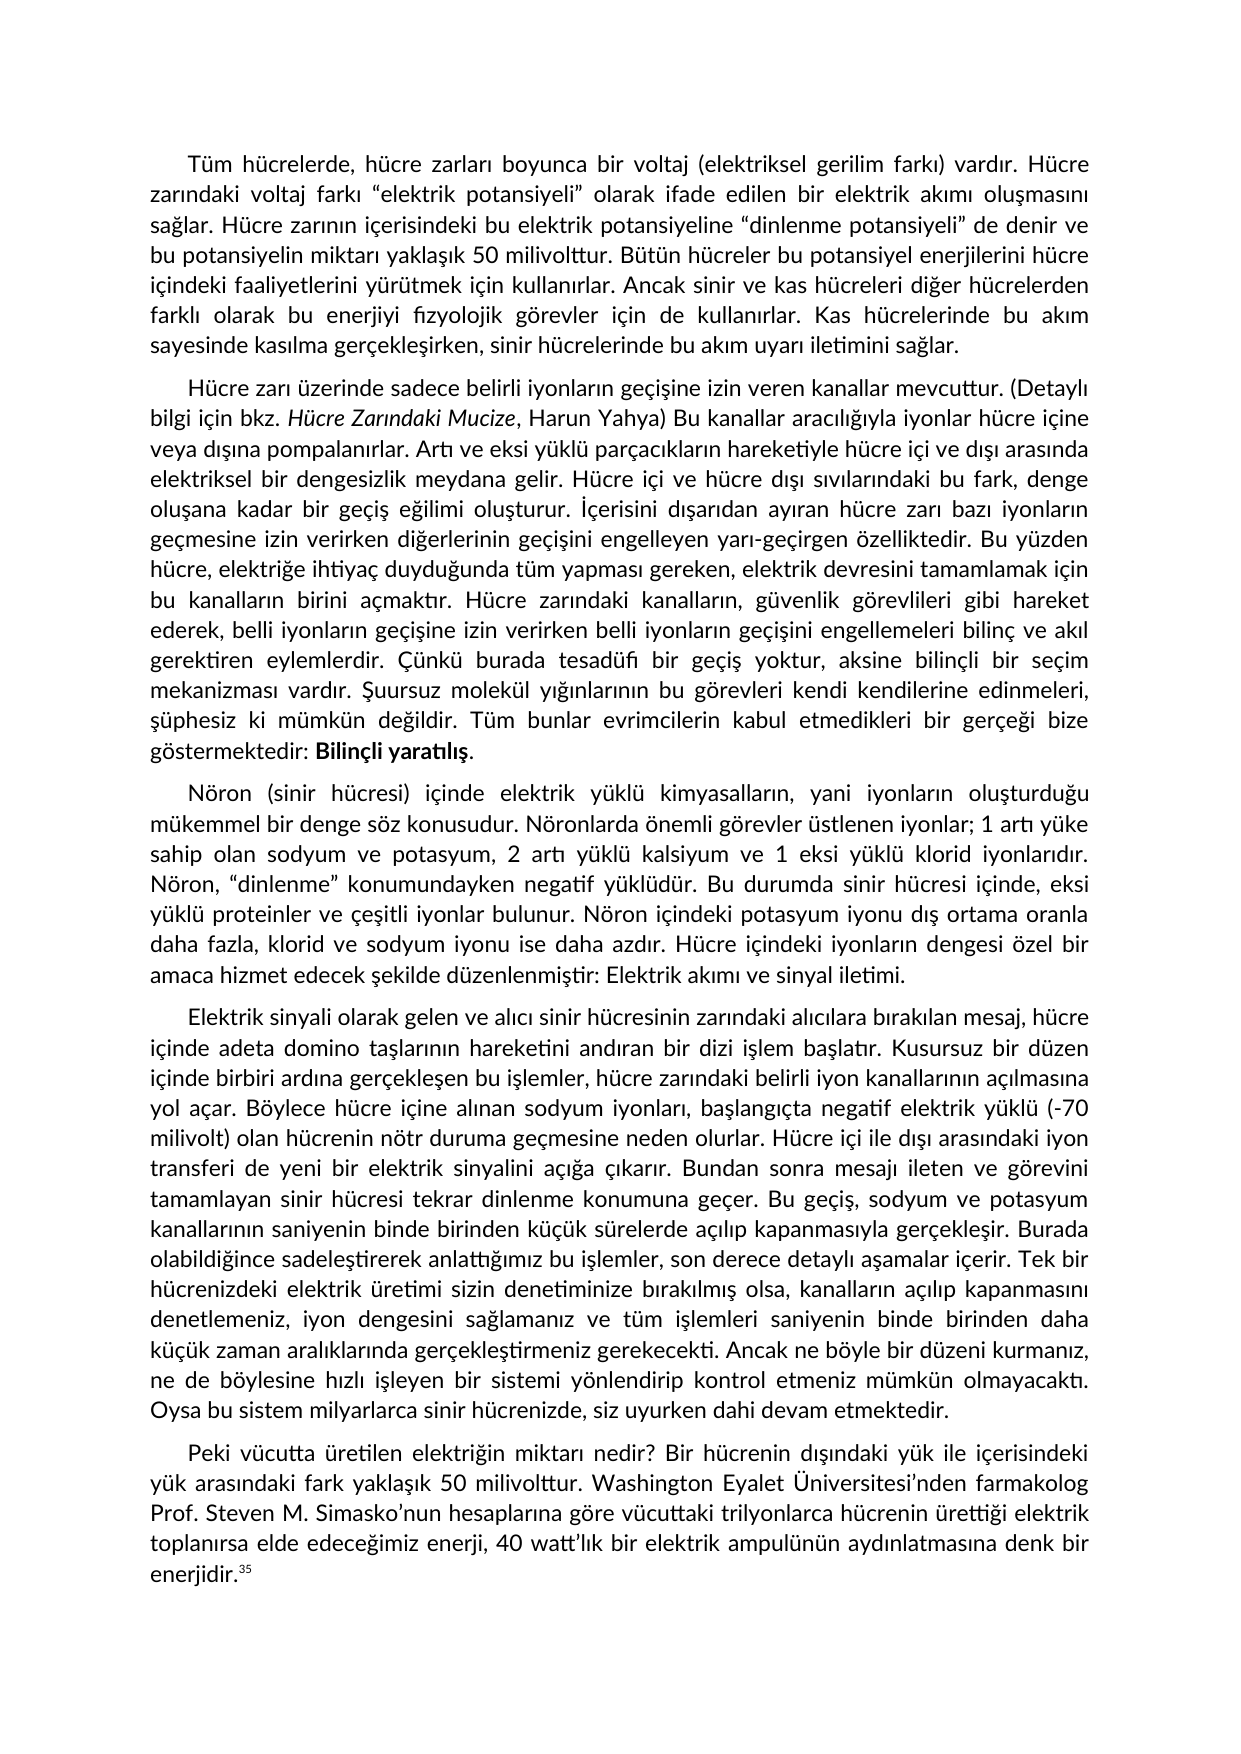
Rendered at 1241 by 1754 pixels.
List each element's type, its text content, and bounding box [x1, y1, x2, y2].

text Nöron (sinir hücresi) içinde elektrik yüklü kimyasalların, yani iyonların oluşturduğu mükemmel bir denge söz konusudur. Nöronlarda önemli görevler üstlenen iyonlar; 1 artı yüke sahip olan sodyum ve potasyum, 2 artı yüklü kalsiyum ve 1 eksi yüklü klorid iyonlarıdır. Nöron, “dinlenme” konumundayken negatif yüklüdür. Bu durumda sinir hücresi içinde, eksi yüklü proteinler ve çeşitli iyonlar bulunur. Nöron içindeki potasyum iyonu dış ortama oranla daha fazla, klorid ve sodyum iyonu ise daha azdır. Hücre içindeki iyonların dengesi özel bir amaca hizmet edecek şekilde düzenlenmiştir: Elektrik akımı ve sinyal iletimi. [150, 779, 1090, 988]
text Elektrik sinyali olarak gelen ve alıcı sinir hücresinin zarındaki alıcılara bırakılan mesaj, hücre içinde adeta domino taşlarının hareketini andıran bir dizi işlem başlatır. Kusursuz bir düzen içinde birbiri ardına gerçekleşen bu işlemler, hücre zarındaki belirli iyon kanallarının açılmasına yol açar. Böylece hücre içine alınan sodyum iyonları, başlangıçta negatif elektrik yüklü (-70 milivolt) olan hücrenin nötr duruma geçmesine neden olurlar. Hücre içi ile dışı arasındaki iyon transferi de yeni bir elektrik sinyalini açığa çıkarır. Bundan sonra mesajı ileten ve görevini tamamlayan sinir hücresi tekrar dinlenme konumuna geçer. Bu geçiş, sodyum ve potasyum kanallarının saniyenin binde birinden küçük sürelerde açılıp kapanmasıyla gerçekleşir. Burada olabildiğince sadeleştirerek anlattığımız bu işlemler, son derece detaylı aşamalar içerir. Tek bir hücrenizdeki elektrik üretimi sizin denetiminize bırakılmış olsa, kanalların açılıp kapanmasını denetlemeniz, iyon dengesini sağlamanız ve tüm işlemleri saniyenin binde birinden daha küçük zaman aralıklarında gerçekleştirmeniz gerekecekti. Ancak ne böyle bir düzeni kurmanız, ne de böylesine hızlı işleyen bir sistemi yönlendirip kontrol etmeniz mümkün olmayacaktı. Oysa bu sistem milyarlarca sinir hücrenizde, siz uyurken dahi devam etmektedir. [150, 1003, 1090, 1423]
text Tüm hücrelerde, hücre zarları boyunca bir voltaj (elektriksel gerilim farkı) vardır. Hücre zarındaki voltaj farkı “elektrik potansiyeli” olarak ifade edilen bir elektrik akımı oluşmasını sağlar. Hücre zarının içerisindeki bu elektrik potansiyeline “dinlenme potansiyeli” de denir ve bu potansiyelin miktarı yaklaşık 50 milivolttur. Bütün hücreler bu potansiyel enerjilerini hücre içindeki faaliyetlerini yürütmek için kullanırlar. Ancak sinir ve kas hücreleri diğer hücrelerden farklı olarak bu enerjiyi fizyolojik görevler için de kullanırlar. Kas hücrelerinde bu akım sayesinde kasılma gerçekleşirken, sinir hücrelerinde bu akım uyarı iletimini sağlar. [150, 150, 1090, 359]
text Peki vücutta üretilen elektriğin miktarı nedir? Bir hücrenin dışındaki yük ile içerisindeki yük arasındaki fark yaklaşık 50 milivolttur. Washington Eyalet Üniversitesi’nden farmakolog Prof. Steven M. Simasko’nun hesaplarına göre vücuttaki trilyonlarca hücrenin ürettiği elektrik toplanırsa elde edeceğimiz enerji, 40 watt’lık bir elektrik ampulünün aydınlatmasına denk bir enerjidir.35 [150, 1438, 1090, 1587]
text Hücre zarı üzerinde sadece belirli iyonların geçişine izin veren kanallar mevcuttur. (Detaylı bilgi için bkz. Hücre Zarındaki Mucize, Harun Yahya) Bu kanallar aracılığıyla iyonlar hücre içine veya dışına pompalanırlar. Artı ve eksi yüklü parçacıkların hareketiyle hücre içi ve dışı arasında elektriksel bir dengesizlik meydana gelir. Hücre içi ve hücre dışı sıvılarındaki bu fark, denge oluşana kadar bir geçiş eğilimi oluşturur. İçerisini dışarıdan ayıran hücre zarı bazı iyonların geçmesine izin verirken diğerlerinin geçişini engelleyen yarı-geçirgen özelliktedir. Bu yüzden hücre, elektriğe ihtiyaç duyduğunda tüm yapması gereken, elektrik devresini tamamlamak için bu kanalların birini açmaktır. Hücre zarındaki kanalların, güvenlik görevlileri gibi hareket ederek, belli iyonların geçişine izin verirken belli iyonların geçişini engellemeleri bilinç ve akıl gerektiren eylemlerdir. Çünkü burada tesadüfi bir geçiş yoktur, aksine bilinçli bir seçim mekanizması vardır. Şuursuz molekül yığınlarının bu görevleri kendi kendilerine edinmeleri, şüphesiz ki mümkün değildir. Tüm bunlar evrimcilerin kabul etmedikleri bir gerçeği bize göstermektedir: Bilinçli yaratılış. [150, 374, 1090, 764]
